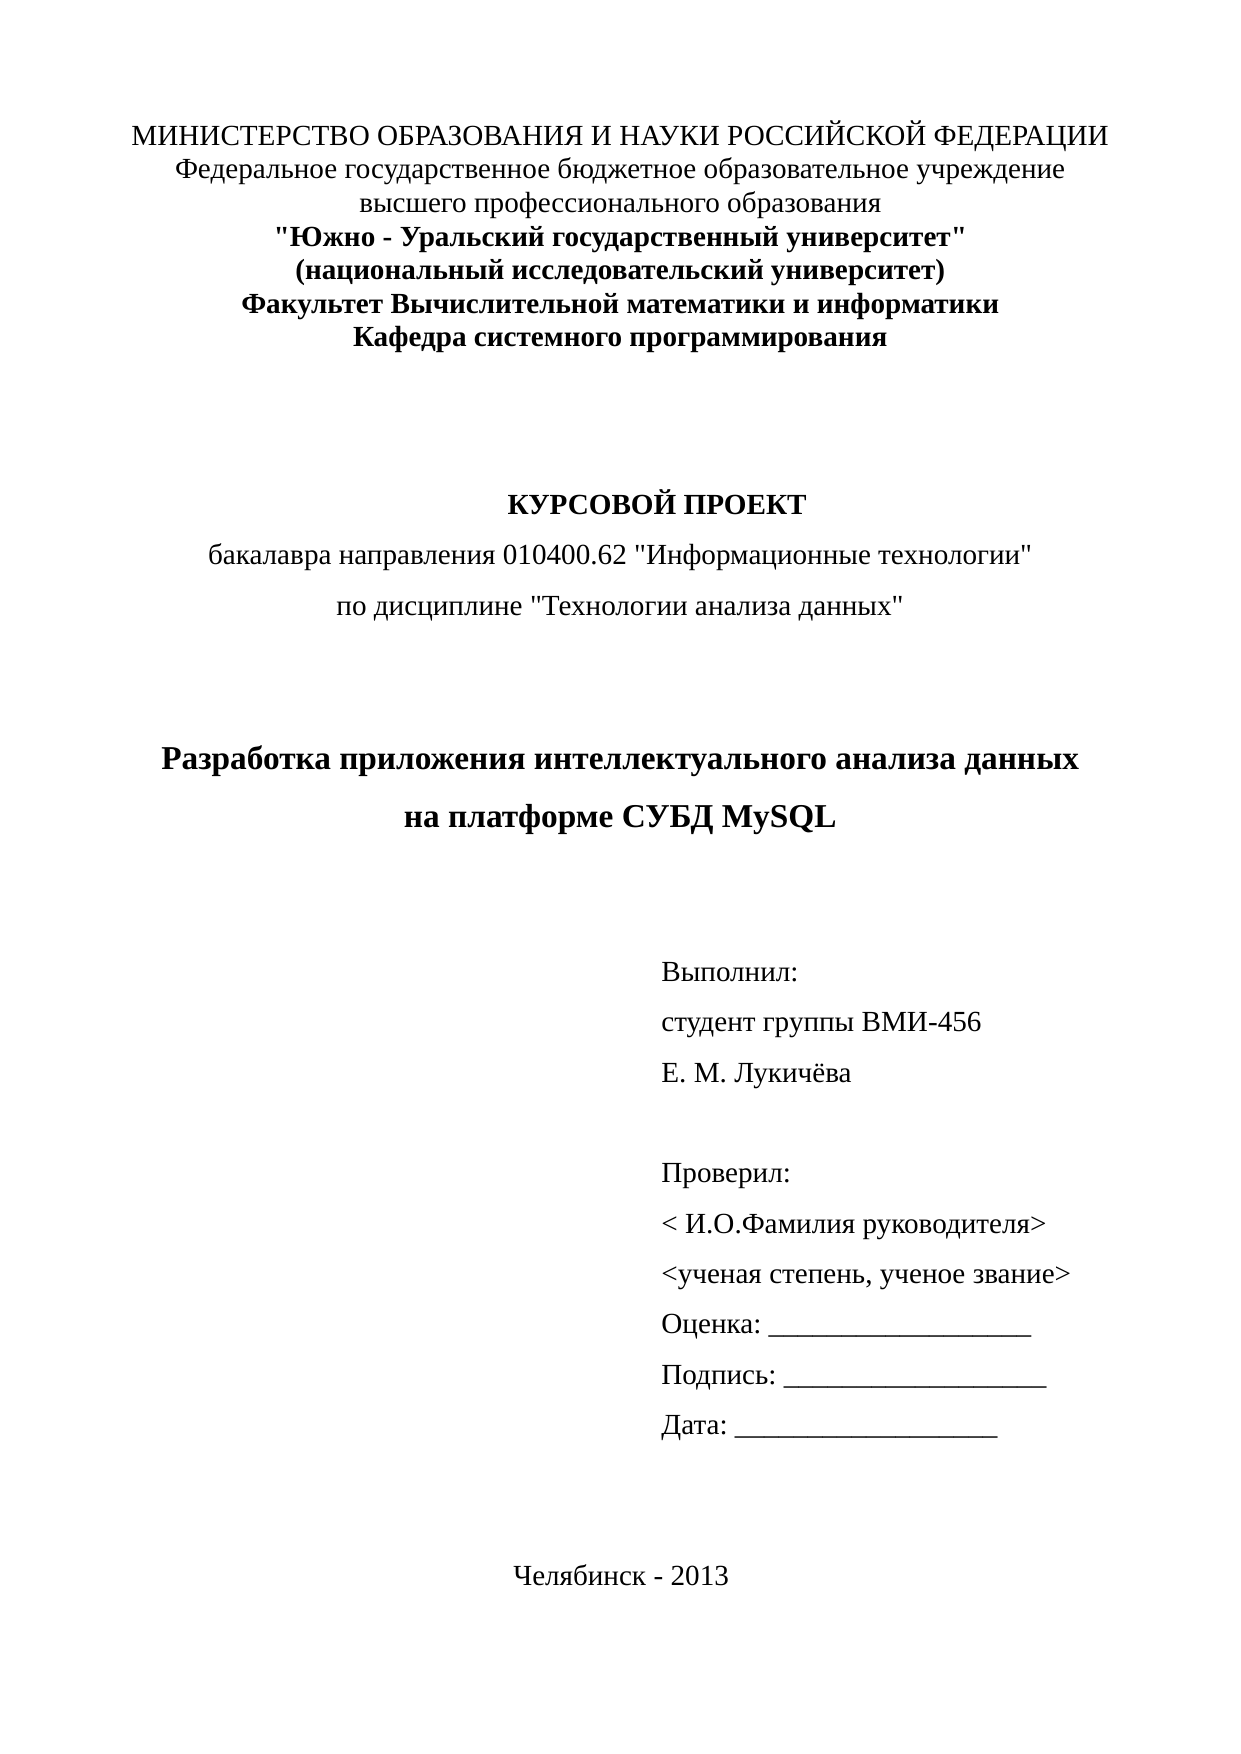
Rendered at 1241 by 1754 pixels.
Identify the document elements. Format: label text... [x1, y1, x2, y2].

text Проверил: [661, 1156, 1122, 1189]
text Выполнил: [661, 954, 1122, 988]
text "Южно - Уральский государственный университет" [118, 219, 1122, 252]
text Челябинск - 2013 [119, 1558, 1122, 1592]
text КУРСОВОЙ ПРОЕКТ [118, 487, 1122, 521]
text Дата: __________________ [661, 1407, 1122, 1441]
text Кафедра системного программирования [118, 319, 1122, 353]
text студент группы ВМИ-456 [661, 1004, 1122, 1038]
text Подпись: __________________ [661, 1357, 1122, 1390]
text Федеральное государственное бюджетное образовательное учреждение [118, 152, 1122, 185]
text высшего профессионального образования [118, 185, 1122, 219]
text МИНИСТЕРСТВО ОБРАЗОВАНИЯ И НАУКИ РОССИЙСКОЙ ФЕДЕРАЦИИ [118, 118, 1122, 152]
text Оценка: __________________ [661, 1306, 1122, 1340]
text бакалавра направления 010400.62 "Информационные технологии" [118, 537, 1122, 571]
text на платформе СУБД MySQL [118, 796, 1122, 834]
text Факультет Вычислительной математики и информатики [118, 286, 1122, 319]
text Е. М. Лукичёва [661, 1055, 1122, 1088]
text Разработка приложения интеллектуального анализа данных [118, 739, 1122, 777]
text < И.О.Фамилия руководителя> [661, 1206, 1122, 1239]
text по дисциплине "Технологии анализа данных" [118, 588, 1122, 621]
text (национальный исследовательский университет) [118, 252, 1122, 286]
text <ученая степень, ученое звание> [661, 1256, 1122, 1290]
